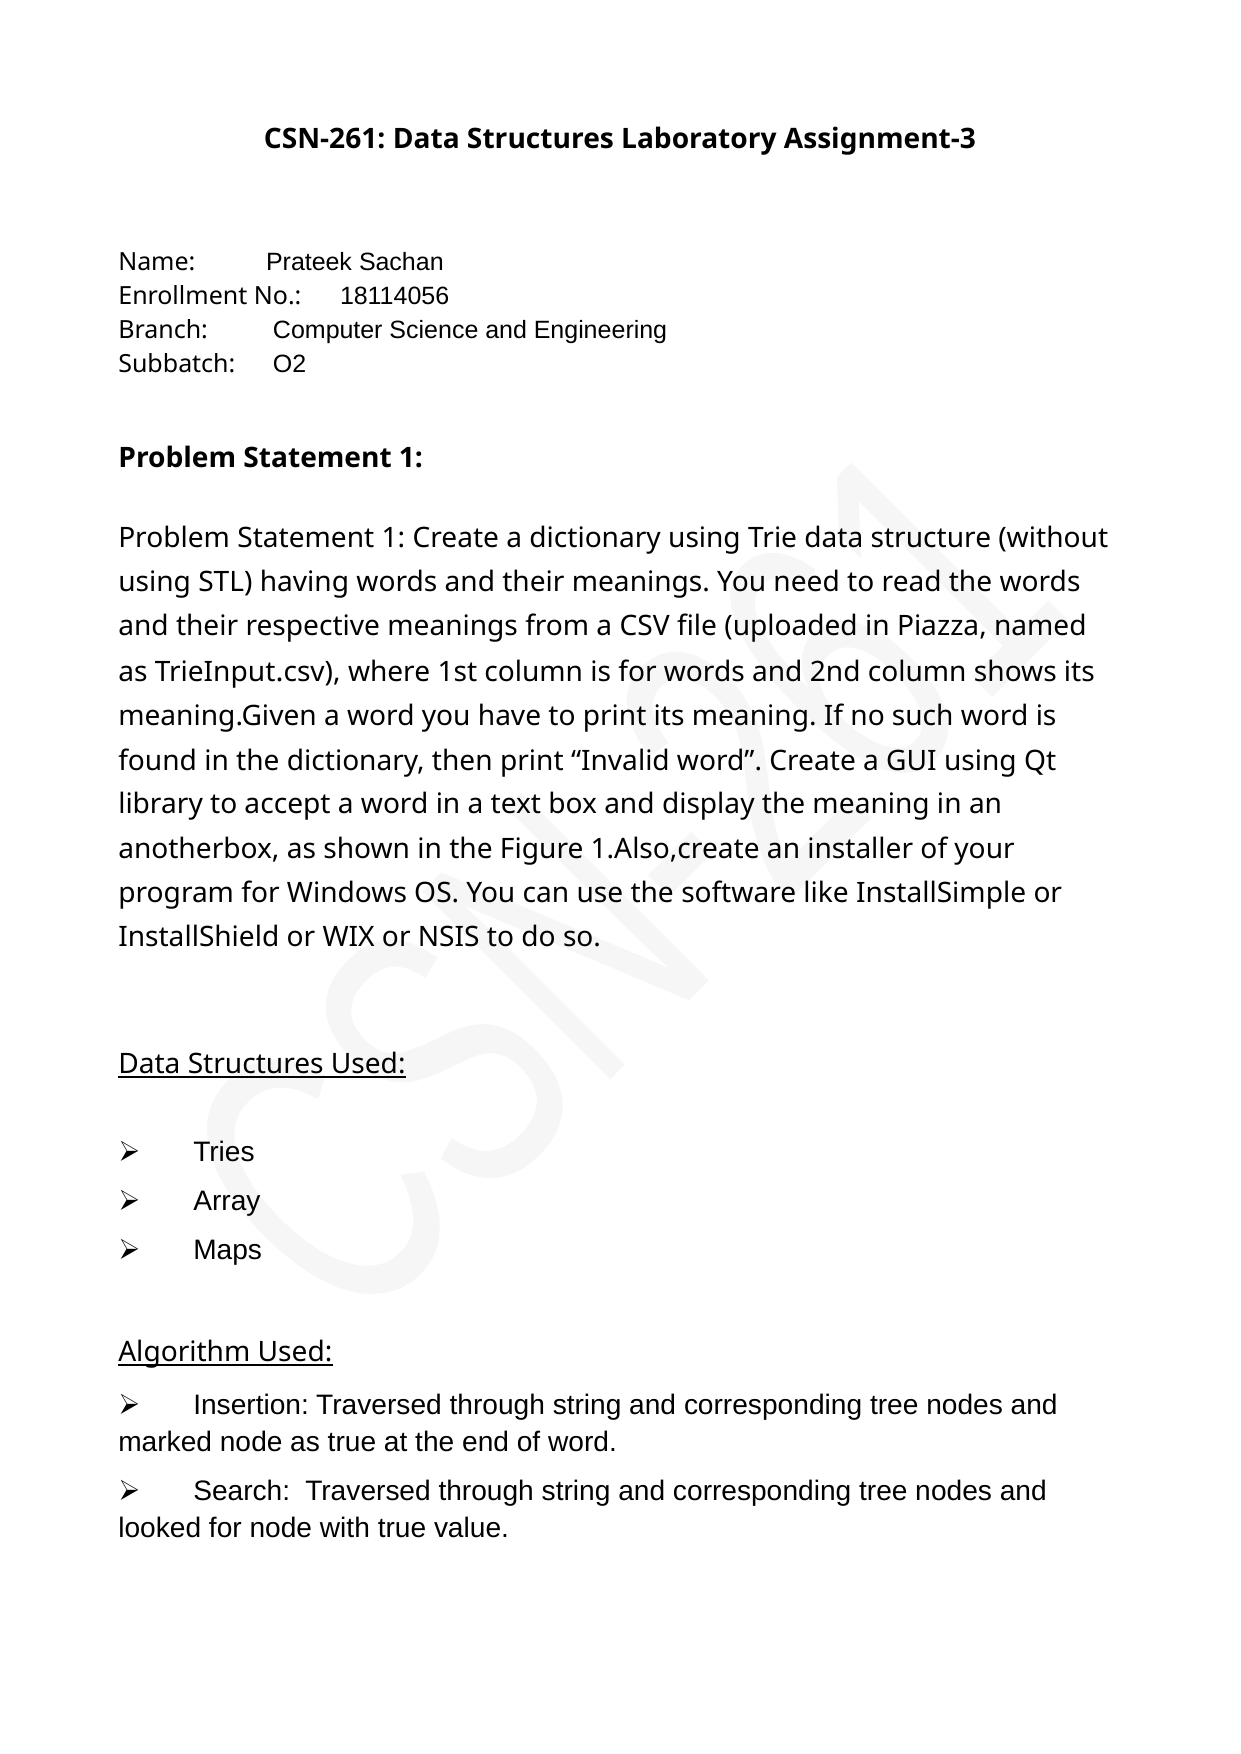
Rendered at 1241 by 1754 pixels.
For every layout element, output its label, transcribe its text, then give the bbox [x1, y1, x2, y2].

list [298, 1233, 411, 1265]
text Data Structures Used: [118, 1043, 373, 1076]
list Tries [235, 1135, 518, 1167]
list Tries [118, 1135, 214, 1167]
text Subbatch: O2 [118, 346, 1122, 380]
text Data Structures Used: [416, 1054, 531, 1082]
list [429, 1233, 1122, 1266]
text Name: Prateek Sachan [118, 243, 1122, 277]
list Insertion: Traversed through string and corresponding tree nodes and marked node as true at the end of word. [118, 1388, 1122, 1457]
list Tries [527, 1135, 1122, 1167]
text Problem Statement 1: Create a dictionary using Trie data structure (without using STL) having words and their meanings. You need to read the words and their respective meanings from a CSV file (uploaded in Piazza, named as TrieInput.csv), where 1st column is for words and 2nd column shows its meaning.Given a word you have to print its meaning. If no such word is found in the dictionary, then print “Invalid word”. Create a GUI using Qt library to accept a word in a text box and display the meaning in an anotherbox, as shown in the Figure 1.Also,create an installer of your program for Windows OS. You can use the software like InstallSimple or InstallShield or WIX or NSIS to do so. [118, 517, 1122, 954]
text Data Structures Used: [530, 1043, 1122, 1082]
list Array [253, 1184, 413, 1217]
list Array [118, 1184, 245, 1217]
text Data Structures Used: [370, 1043, 424, 1053]
text Data Structures Used: [118, 1078, 229, 1082]
text Algorithm Used: [118, 1332, 1122, 1370]
list Array [431, 1184, 1122, 1217]
text Enrollment No.: 18114056 [118, 277, 1122, 312]
list Maps [118, 1233, 297, 1266]
list Search: Traversed through string and corresponding tree nodes and looked for node with true value. [118, 1474, 1122, 1544]
text Branch: Computer Science and Engineering [118, 312, 1122, 346]
text Problem Statement 1: [118, 437, 1122, 476]
